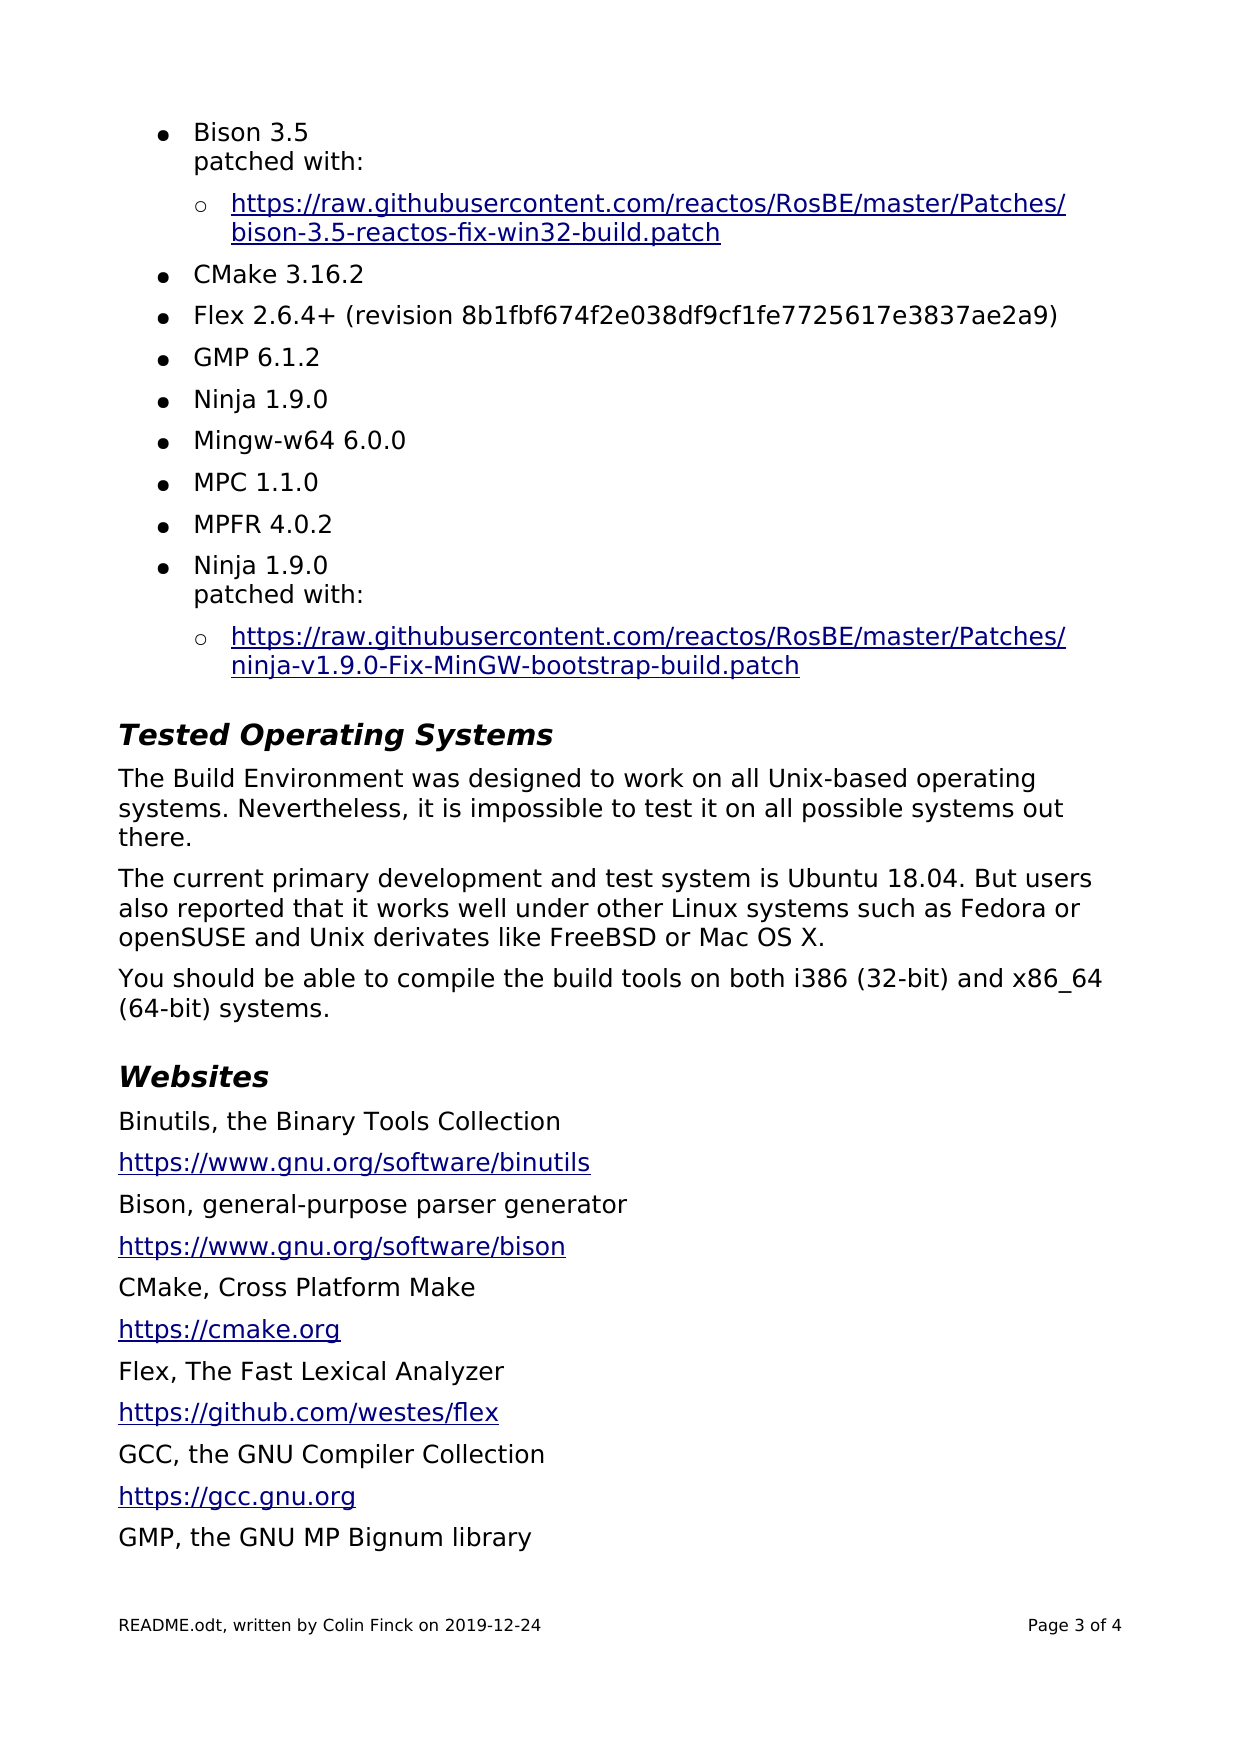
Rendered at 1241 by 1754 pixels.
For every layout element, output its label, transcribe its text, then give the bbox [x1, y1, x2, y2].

text You should be able to compile the build tools on both i386 (32-bit) and x86_64 (64-bit) systems. [118, 964, 1122, 1023]
subtitle Tested Operating Systems [118, 718, 1122, 752]
list Ninja 1.9.0 [156, 385, 1122, 414]
subtitle Websites [118, 1060, 1122, 1094]
text The current primary development and test system is Ubuntu 18.04. But users also reported that it works well under other Linux systems such as Fedora or openSUSE and Unix derivates like FreeBSD or Mac OS X. [118, 864, 1122, 952]
list https://raw.githubusercontent.com/reactos/RosBE/master/Patches/ninja-v1.9.0-Fix-MinGW-bootstrap-build.patch [193, 622, 1122, 681]
text https://www.gnu.org/software/binutils [118, 1148, 1122, 1178]
list GMP 6.1.2 [156, 343, 1122, 372]
list Mingw-w64 6.0.0 [156, 426, 1122, 456]
list CMake 3.16.2 [156, 260, 1122, 289]
text GCC, the GNU Compiler Collection [118, 1440, 1122, 1469]
list https://raw.githubusercontent.com/reactos/RosBE/master/Patches/bison-3.5-reactos-fix-win32-build.patch [193, 189, 1122, 247]
list Bison 3.5 patched with: [156, 118, 1122, 176]
list Ninja 1.9.0 patched with: [156, 551, 1122, 610]
text https://github.com/westes/flex [118, 1398, 1122, 1428]
text GMP, the GNU MP Bignum library [118, 1523, 1122, 1553]
list Flex 2.6.4+ (revision 8b1fbf674f2e038df9cf1fe7725617e3837ae2a9) [156, 301, 1122, 331]
list MPC 1.1.0 [156, 468, 1122, 497]
text https://gcc.gnu.org [118, 1482, 1122, 1511]
text The Build Environment was designed to work on all Unix-based operating systems. Nevertheless, it is impossible to test it on all possible systems out there. [118, 764, 1122, 852]
text Flex, The Fast Lexical Analyzer [118, 1357, 1122, 1386]
text Binutils, the Binary Tools Collection [118, 1107, 1122, 1136]
list MPFR 4.0.2 [156, 510, 1122, 539]
text https://www.gnu.org/software/bison [118, 1232, 1122, 1261]
text Bison, general-purpose parser generator [118, 1190, 1122, 1219]
text CMake, Cross Platform Make [118, 1273, 1122, 1303]
text https://cmake.org [118, 1315, 1122, 1344]
